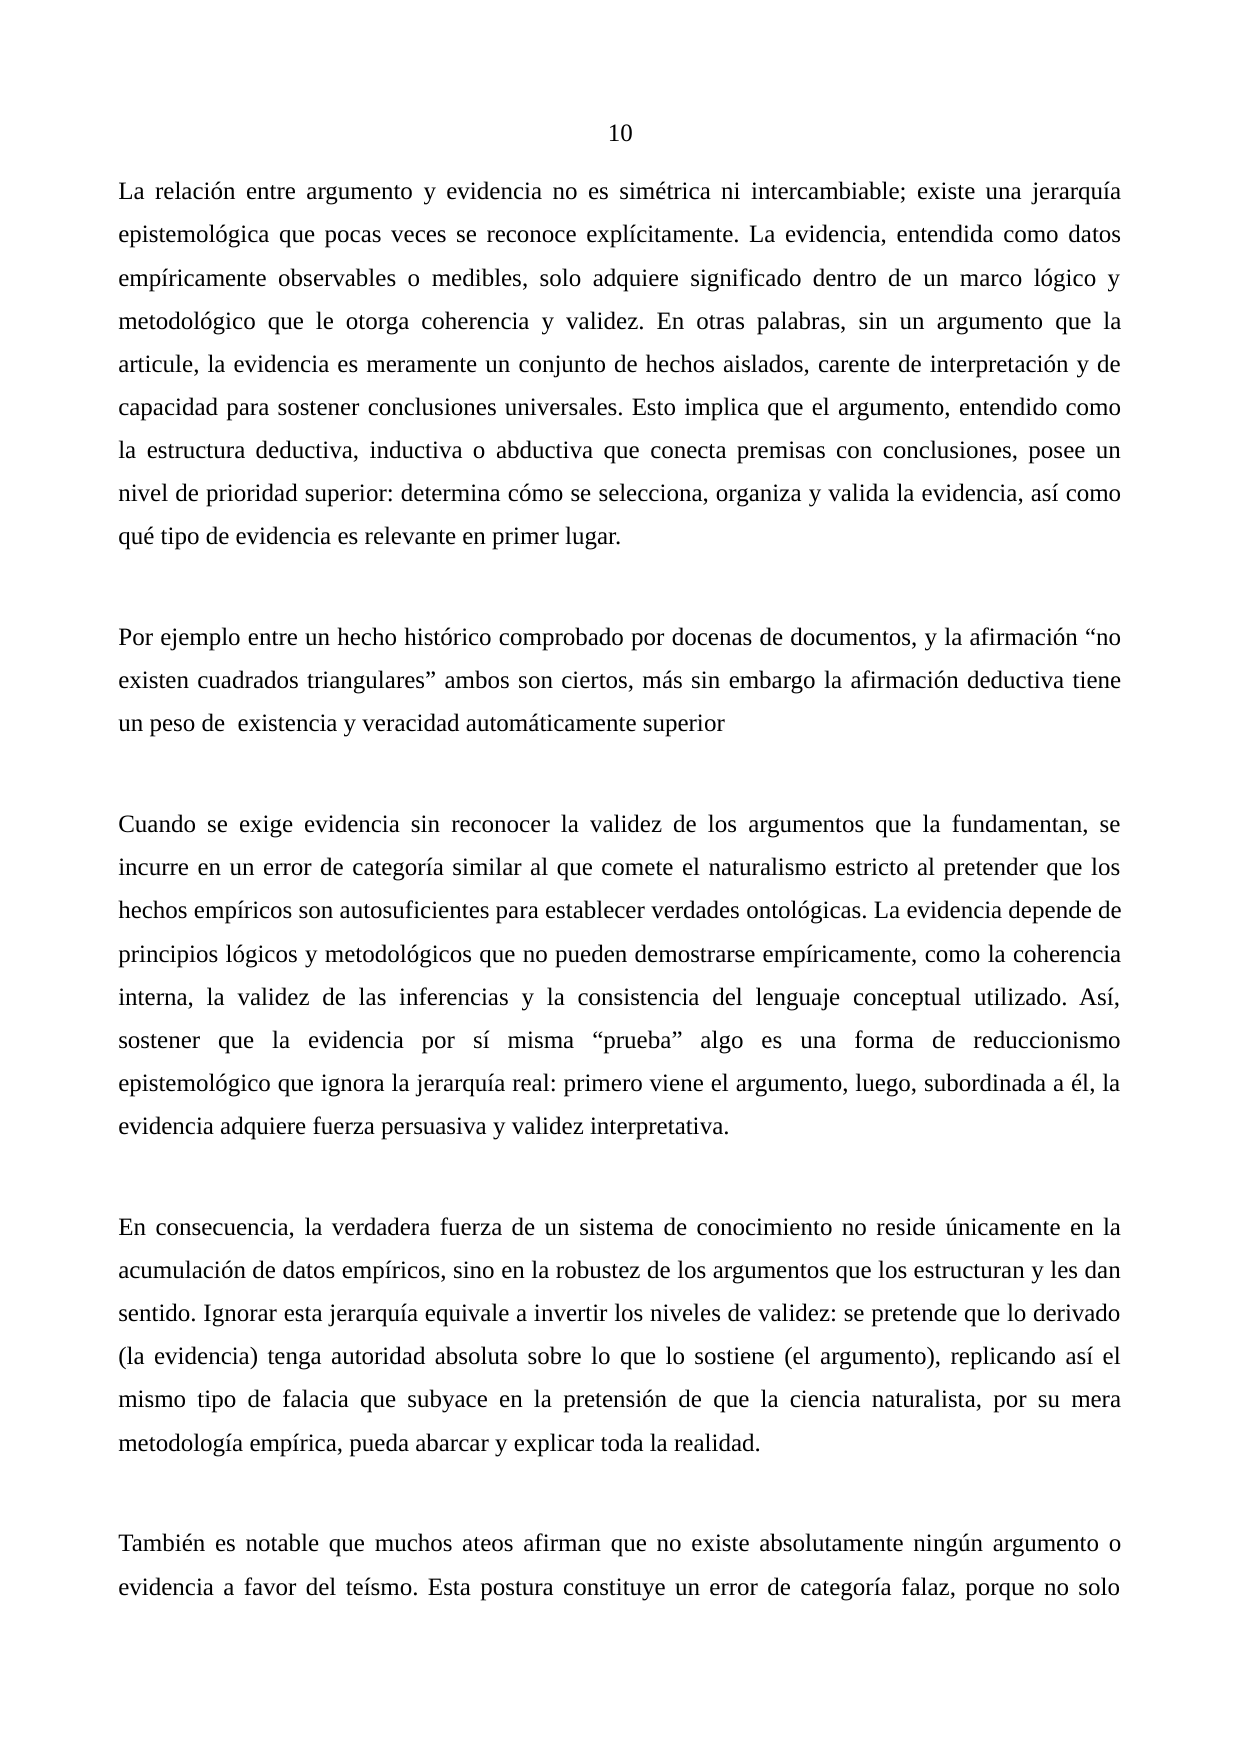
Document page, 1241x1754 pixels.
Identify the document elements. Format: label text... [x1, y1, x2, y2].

text Por ejemplo entre un hecho histórico comprobado por docenas de documentos, y la afirmación “no existen cuadrados triangulares” ambos son ciertos, más sin embargo la afirmación deductiva tiene un peso de existencia y veracidad automáticamente superior [118, 622, 1122, 737]
text Cuando se exige evidencia sin reconocer la validez de los argumentos que la fundamentan, se incurre en un error de categoría similar al que comete el naturalismo estricto al pretender que los hechos empíricos son autosuficientes para establecer verdades ontológicas. La evidencia depende de principios lógicos y metodológicos que no pueden demostrarse empíricamente, como la coherencia interna, la validez de las inferencias y la consistencia del lenguaje conceptual utilizado. Así, sostener que la evidencia por sí misma “prueba” algo es una forma de reduccionismo epistemológico que ignora la jerarquía real: primero viene el argumento, luego, subordinada a él, la evidencia adquiere fuerza persuasiva y validez interpretativa. [118, 809, 1122, 1140]
text También es notable que muchos ateos afirman que no existe absolutamente ningún argumento o evidencia a favor del teísmo. Esta postura constituye un error de categoría falaz, porque no solo [118, 1528, 1122, 1600]
text En consecuencia, la verdadera fuerza de un sistema de conocimiento no reside únicamente en la acumulación de datos empíricos, sino en la robustez de los argumentos que los estructuran y les dan sentido. Ignorar esta jerarquía equivale a invertir los niveles de validez: se pretende que lo derivado (la evidencia) tenga autoridad absoluta sobre lo que lo sostiene (el argumento), replicando así el mismo tipo de falacia que subyace en la pretensión de que la ciencia naturalista, por su mera metodología empírica, pueda abarcar y explicar toda la realidad. [118, 1212, 1122, 1456]
text La relación entre argumento y evidencia no es simétrica ni intercambiable; existe una jerarquía epistemológica que pocas veces se reconoce explícitamente. La evidencia, entendida como datos empíricamente observables o medibles, solo adquiere significado dentro de un marco lógico y metodológico que le otorga coherencia y validez. En otras palabras, sin un argumento que la articule, la evidencia es meramente un conjunto de hechos aislados, carente de interpretación y de capacidad para sostener conclusiones universales. Esto implica que el argumento, entendido como la estructura deductiva, inductiva o abductiva que conecta premisas con conclusiones, posee un nivel de prioridad superior: determina cómo se selecciona, organiza y valida la evidencia, así como qué tipo de evidencia es relevante en primer lugar. [118, 176, 1122, 550]
